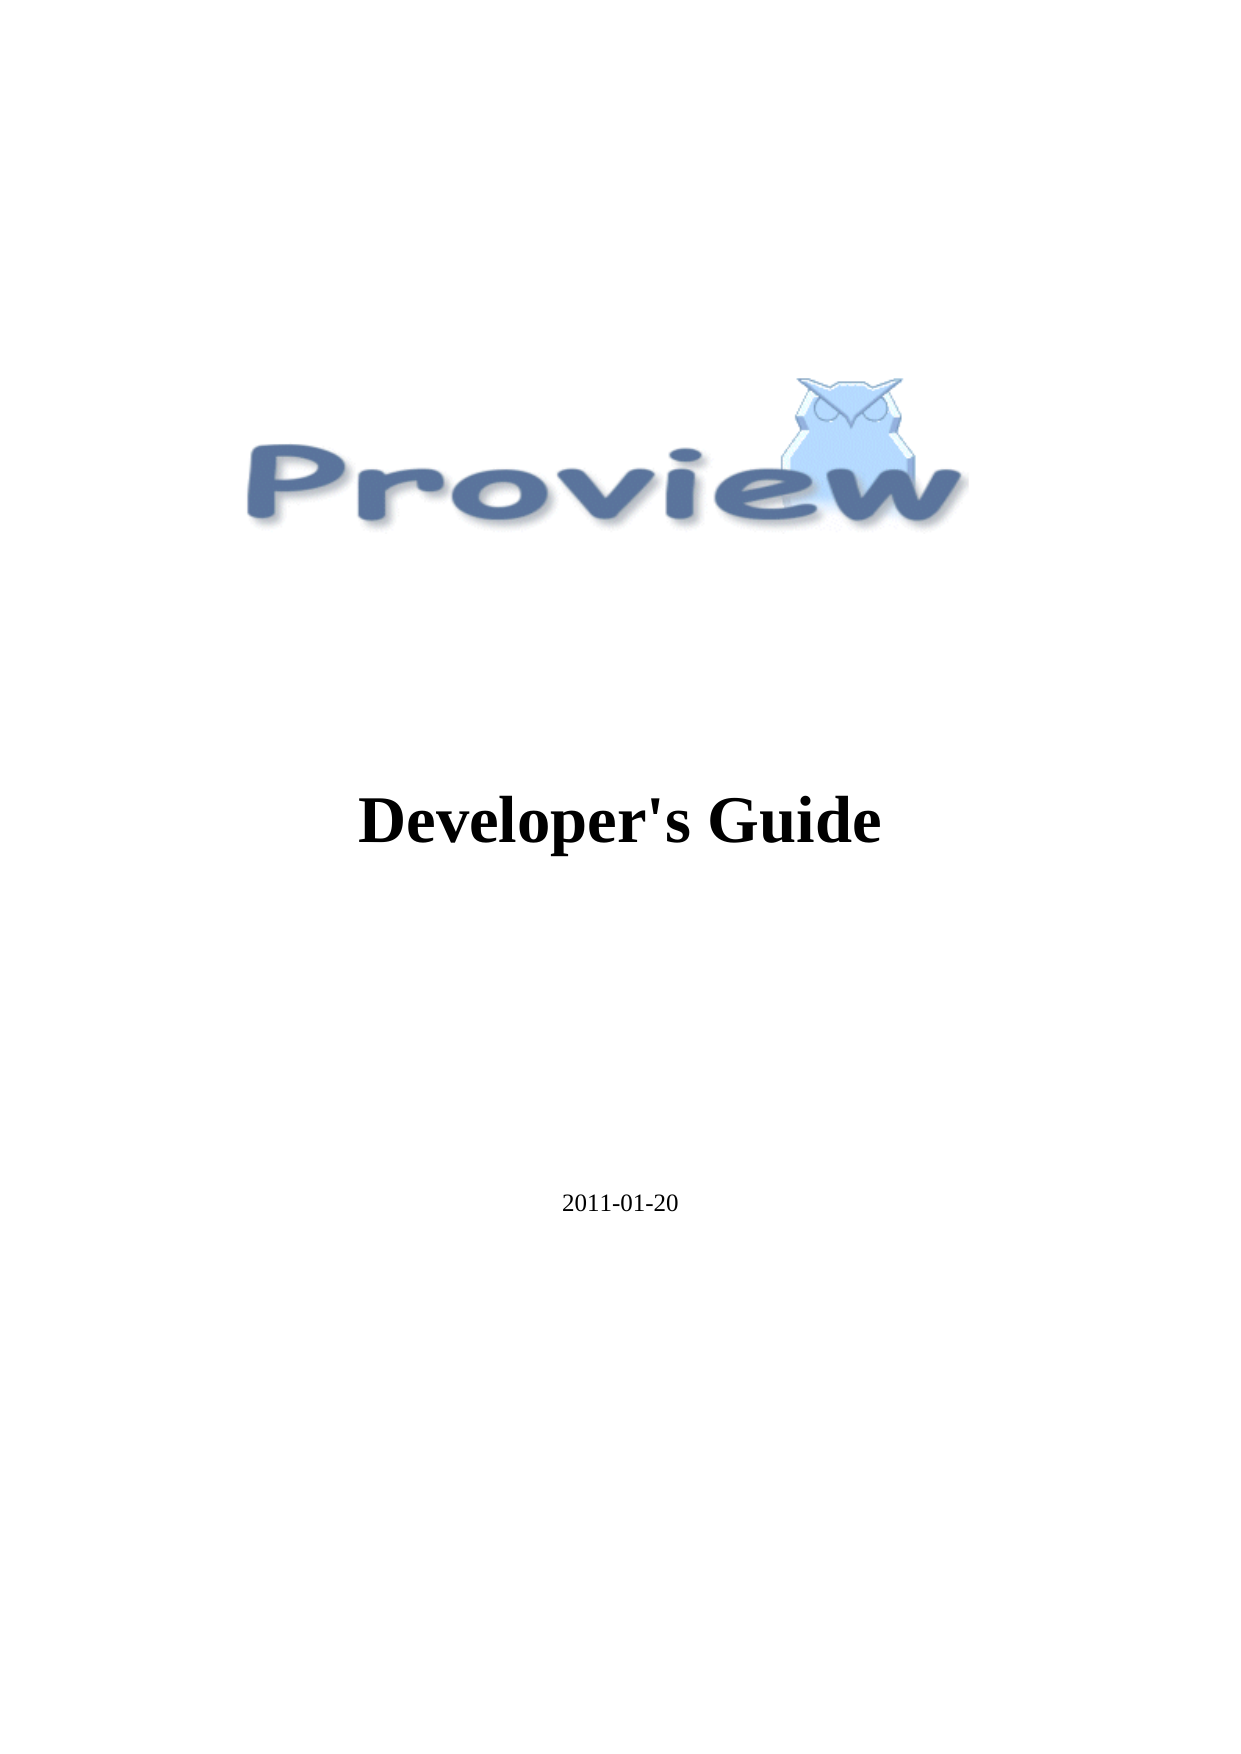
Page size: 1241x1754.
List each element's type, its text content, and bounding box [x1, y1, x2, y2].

text Developer's Guide [118, 783, 1122, 857]
text 2011-01-20 [118, 1189, 1122, 1217]
picture [229, 377, 980, 534]
